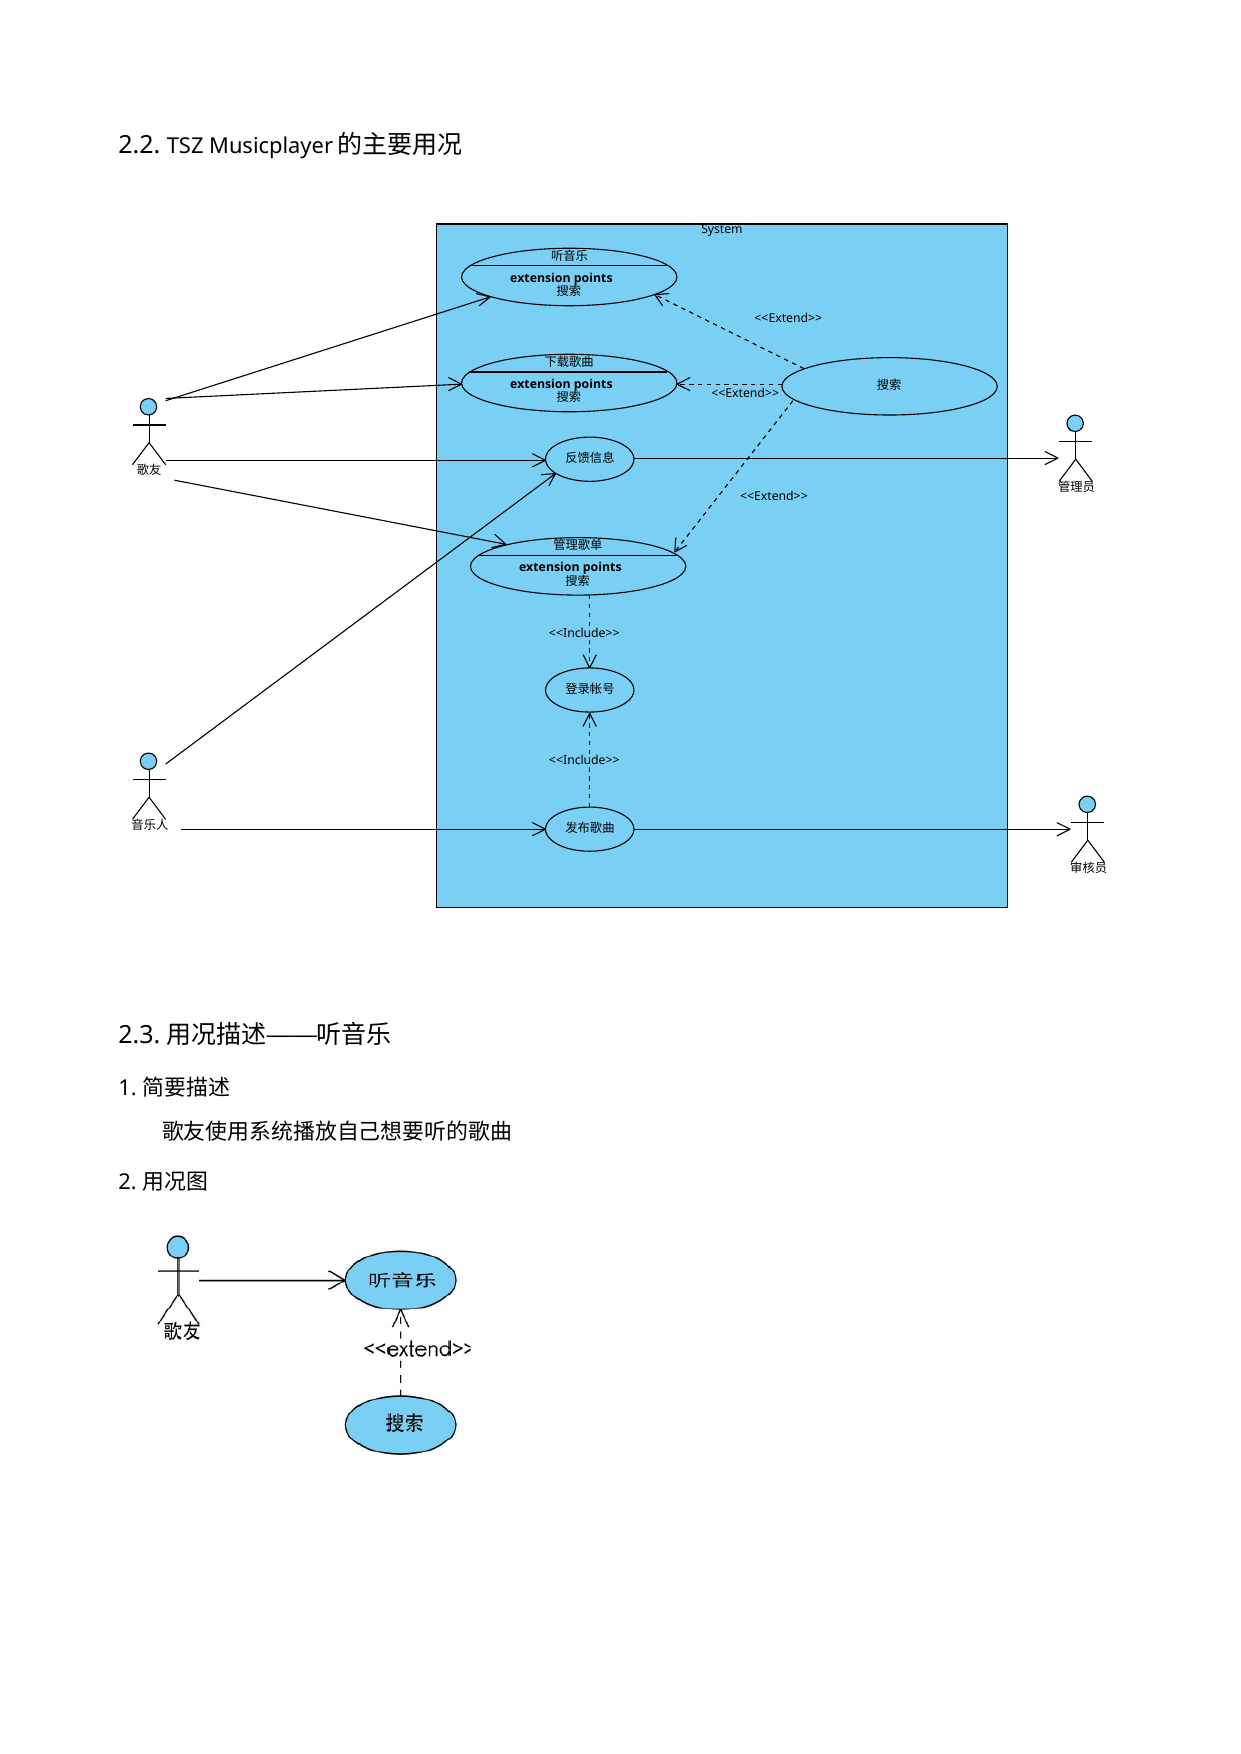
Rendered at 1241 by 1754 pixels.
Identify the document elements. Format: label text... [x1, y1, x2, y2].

subtitle TSZ Musicplayer的主要用况 [118, 124, 1122, 161]
subtitle 用况描述­——听音乐 [118, 1014, 1122, 1051]
text 歌友使用系统播放自己想要听的歌曲 [162, 1114, 1122, 1146]
subtitle 简要描述 [118, 1070, 1122, 1101]
subtitle 用况图 [118, 1164, 1122, 1196]
picture [150, 1231, 509, 1464]
